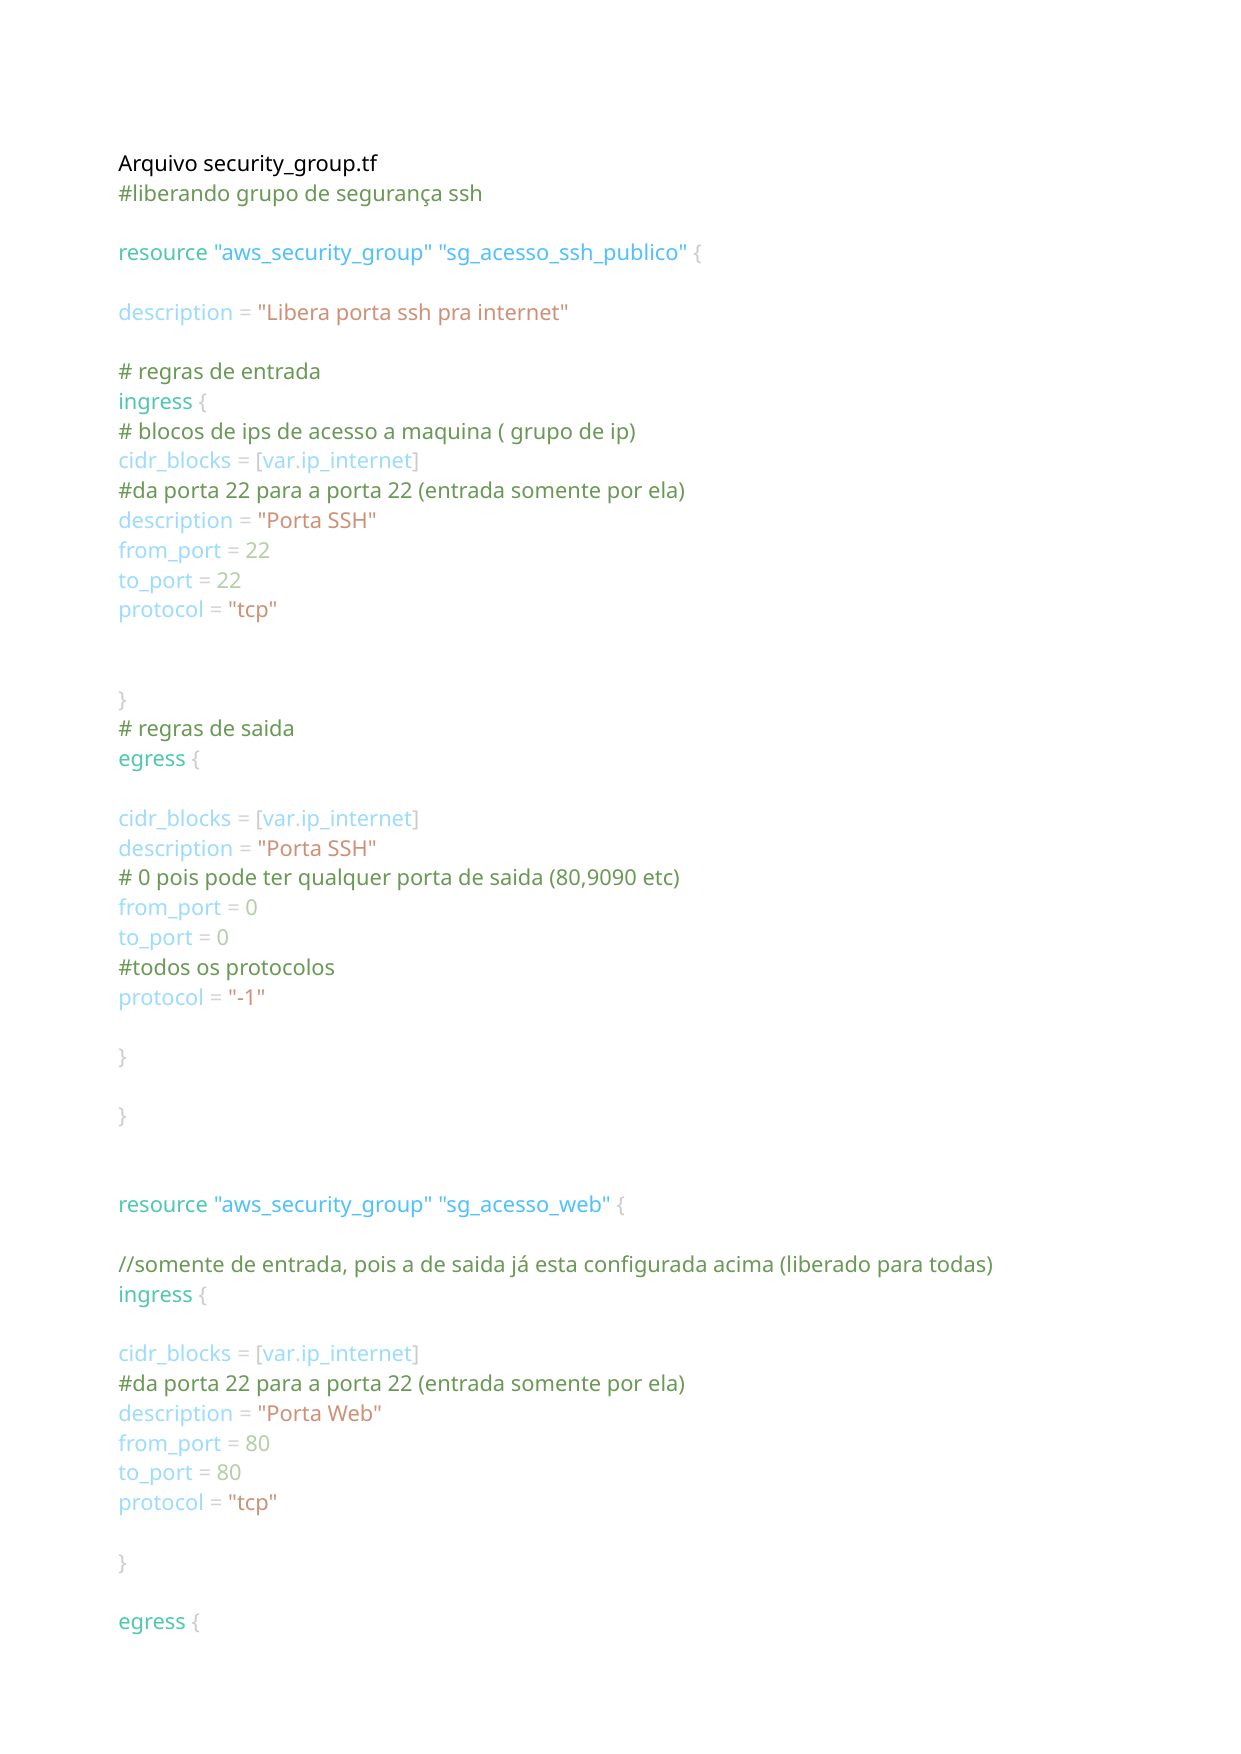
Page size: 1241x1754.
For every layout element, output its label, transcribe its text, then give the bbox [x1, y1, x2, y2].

text #da porta 22 para a porta 22 (entrada somente por ela) [118, 1368, 1122, 1398]
text egress { [118, 743, 1122, 773]
text cidr_blocks = [var.ip_internet] [118, 446, 1122, 475]
text ingress { [118, 1279, 1122, 1308]
text } [118, 1100, 1122, 1130]
text } [118, 1547, 1122, 1576]
text #da porta 22 para a porta 22 (entrada somente por ela) [118, 475, 1122, 505]
text resource "aws_security_group" "sg_acesso_ssh_publico" { [118, 237, 1122, 267]
text cidr_blocks = [var.ip_internet] [118, 1338, 1122, 1368]
text from_port = 22 [118, 535, 1122, 565]
text #liberando grupo de segurança ssh [118, 178, 1122, 207]
text egress { [118, 1606, 1122, 1636]
text to_port = 22 [118, 565, 1122, 594]
text #todos os protocolos [118, 952, 1122, 981]
text ingress { [118, 386, 1122, 416]
text description = "Porta SSH" [118, 832, 1122, 862]
text protocol = "tcp" [118, 594, 1122, 624]
text } [118, 1041, 1122, 1071]
text cidr_blocks = [var.ip_internet] [118, 803, 1122, 832]
text # blocos de ips de acesso a maquina ( grupo de ip) [118, 416, 1122, 446]
text from_port = 0 [118, 892, 1122, 922]
text to_port = 0 [118, 922, 1122, 952]
text to_port = 80 [118, 1457, 1122, 1487]
text description = "Porta SSH" [118, 505, 1122, 535]
text # regras de saida [118, 713, 1122, 743]
text # 0 pois pode ter qualquer porta de saida (80,9090 etc) [118, 862, 1122, 892]
text resource "aws_security_group" "sg_acesso_web" { [118, 1189, 1122, 1219]
text //somente de entrada, pois a de saida já esta configurada acima (liberado para todas) [118, 1249, 1122, 1279]
text from_port = 80 [118, 1427, 1122, 1457]
text description = "Porta Web" [118, 1398, 1122, 1427]
text # regras de entrada [118, 356, 1122, 386]
text protocol = "-1" [118, 981, 1122, 1011]
text description = "Libera porta ssh pra internet" [118, 297, 1122, 326]
text Arquivo security_group.tf [118, 148, 1122, 178]
text protocol = "tcp" [118, 1487, 1122, 1517]
text } [118, 684, 1122, 713]
